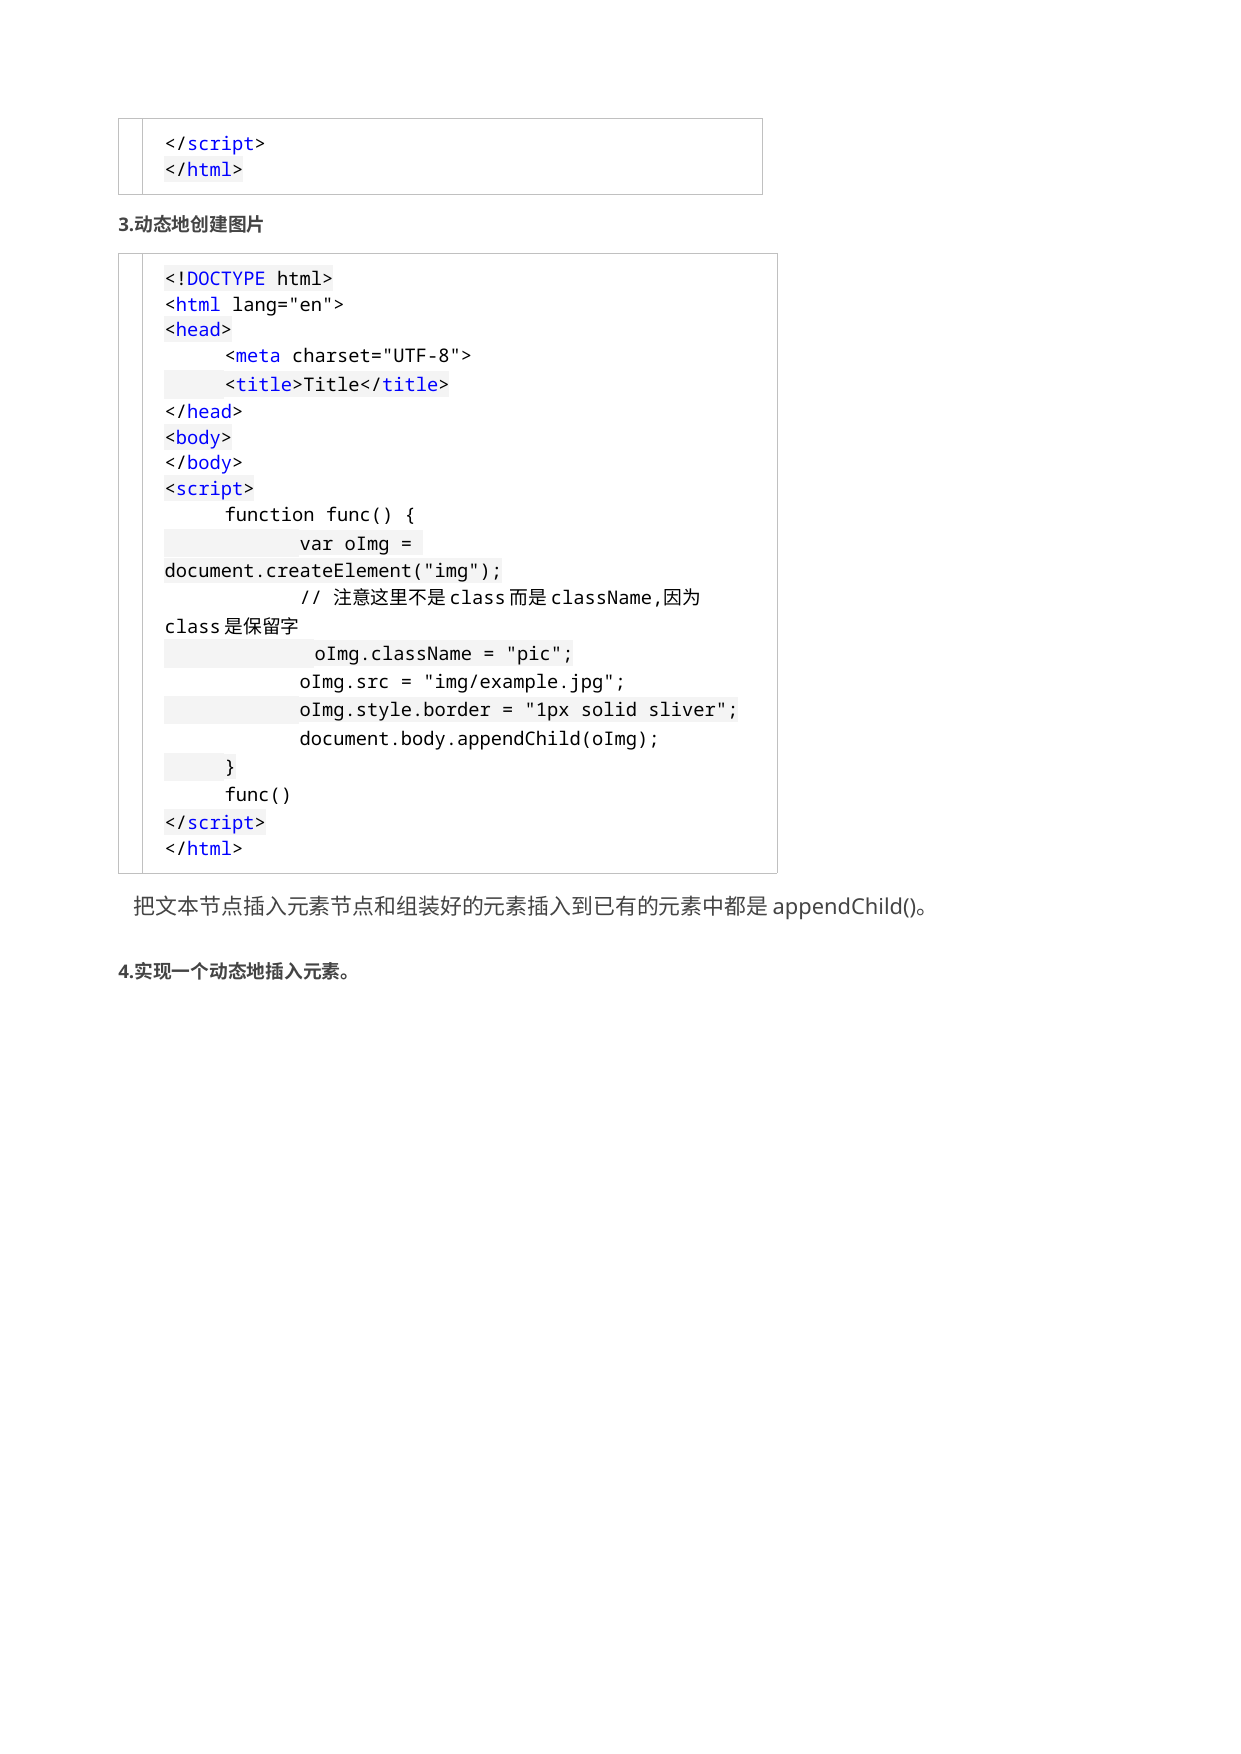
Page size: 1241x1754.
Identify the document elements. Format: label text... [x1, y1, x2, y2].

subtitle 3.动态地创建图片 [118, 210, 1122, 237]
subtitle 4.实现一个动态地插入元素。 [118, 956, 1122, 983]
table_header 1 2 3 4 5 6 7 8 9 10 11 12 13 14 15 16 17 18 19 20 [119, 254, 142, 873]
table_header </script> </html> [143, 119, 762, 194]
table_header 1 2 3 4 5 6 7 8 9 10 11 12 13 14 15 16 17 18 19 [119, 119, 142, 194]
text 把文本节点插入元素节点和组装好的元素插入到已有的元素中都是appendChild()。 [134, 889, 1106, 920]
table_header <!DOCTYPE html> <html lang="en"> <head> <meta charset="UTF-8"> <title>Title</title> </head> <body> </body> <script> function func() { var oImg = document.createElement("img"); // 注意这里不是class而是className,因为class是保留字 oImg.className = "pic"; oImg.src = "img/example.jpg"; oImg.style.border = "1px solid sliver"; document.body.appendChild(oImg); } func() </script> </html> [143, 254, 777, 873]
